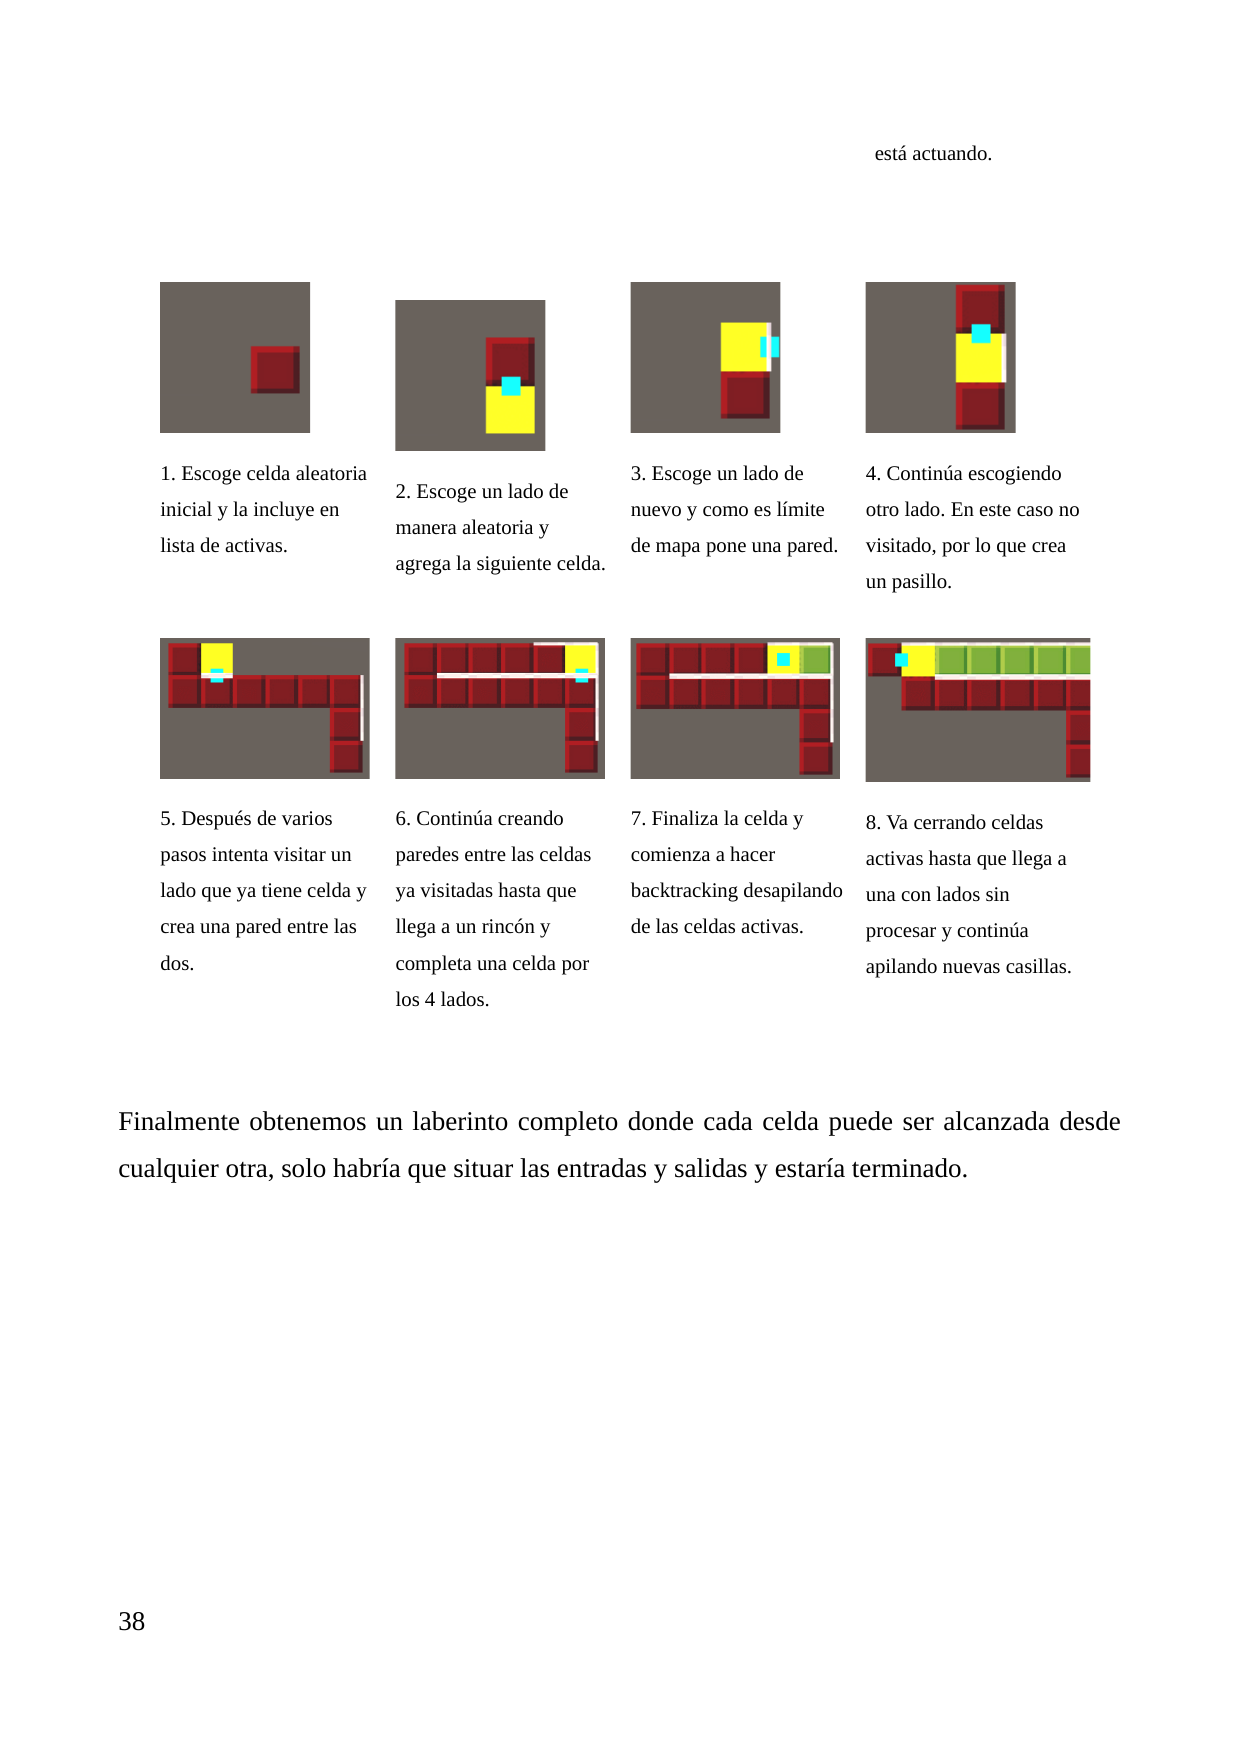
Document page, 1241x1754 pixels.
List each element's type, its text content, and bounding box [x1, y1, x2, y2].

table_cell 8. Va cerrando celdas activas hasta que llega a una con lados sin procesar y continúa apilando nuevas casillas. [855, 616, 1090, 1033]
table_cell 5. Después de varios pasos intenta visitar un lado que ya tiene celda y crea una pared entre las dos. [150, 616, 385, 1033]
table_header 2. Escoge un lado de manera aleatoria y agrega la siguiente celda. [385, 260, 620, 616]
picture [865, 282, 1016, 433]
table_header [463, 118, 777, 188]
table_header 1. Escoge celda aleatoria inicial y la incluye en lista de activas. [150, 260, 385, 616]
picture [160, 638, 370, 779]
picture [630, 282, 781, 433]
picture [630, 638, 840, 779]
table_header está actuando. [777, 118, 1090, 188]
table_header [150, 118, 463, 188]
picture [395, 638, 605, 779]
table_cell 6. Continúa creando paredes entre las celdas ya visitadas hasta que llega a un rincón y completa una celda por los 4 lados. [385, 616, 620, 1033]
table_header 3. Escoge un lado de nuevo y como es límite de mapa pone una pared. [620, 260, 855, 616]
text Finalmente obtenemos un laberinto completo donde cada celda puede ser alcanzada desde cualquier otra, solo habría que situar las entradas y salidas y estaría terminado. [118, 1105, 1122, 1183]
picture [160, 282, 311, 433]
table_header 4. Continúa escogiendo otro lado. En este caso no visitado, por lo que crea un pasillo. [855, 260, 1090, 616]
picture [865, 638, 1091, 782]
table_cell 7. Finaliza la celda y comienza a hacer backtracking desapilando de las celdas activas. [620, 616, 855, 1033]
picture [395, 300, 546, 451]
